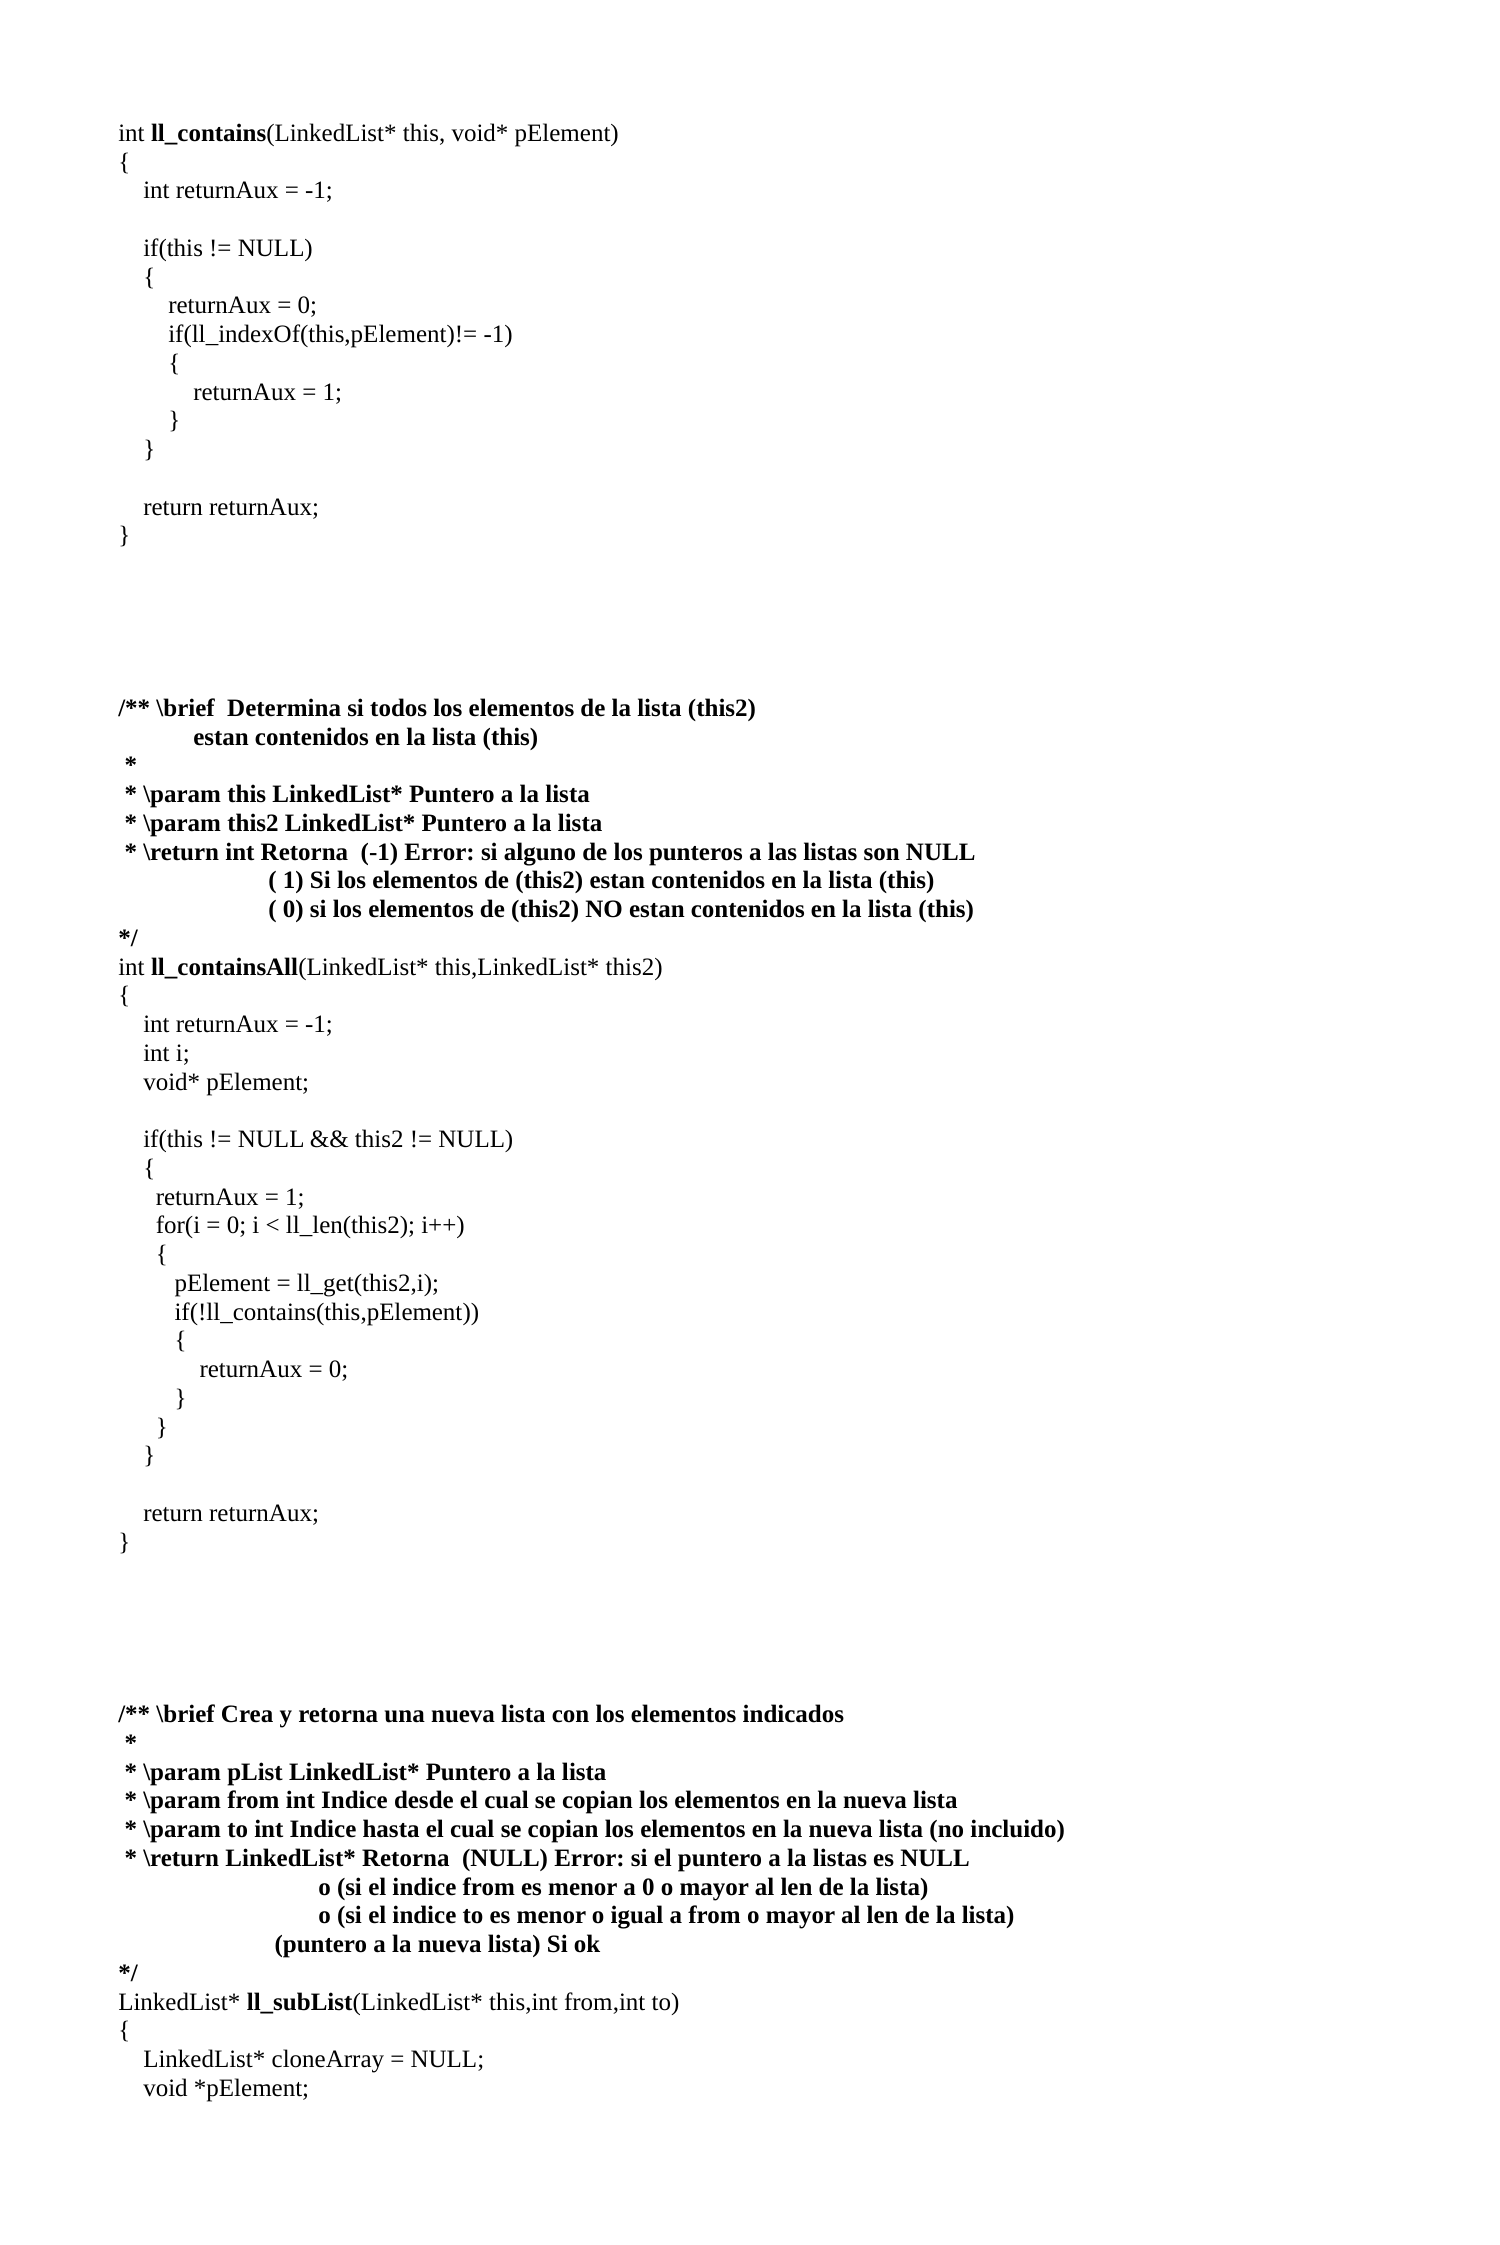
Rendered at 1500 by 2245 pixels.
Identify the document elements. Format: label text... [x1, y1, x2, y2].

text { [118, 147, 1382, 176]
text } [118, 521, 1382, 549]
text * \param this2 LinkedList* Puntero a la lista [118, 808, 1382, 837]
text * [118, 751, 1382, 779]
text ( 0) si los elementos de (this2) NO estan contenidos en la lista (this) [118, 894, 1382, 923]
text { [118, 981, 1382, 1009]
text if(this != NULL) [118, 233, 1382, 262]
text for(i = 0; i < ll_len(this2); i++) [118, 1211, 1382, 1239]
text pElement = ll_get(this2,i); [118, 1268, 1382, 1297]
text */ [118, 1958, 1382, 1987]
text void* pElement; [118, 1067, 1382, 1096]
text } [118, 1441, 1382, 1469]
text } [118, 1412, 1382, 1441]
text return returnAux; [118, 1498, 1382, 1527]
text /** \brief Crea y retorna una nueva lista con los elementos indicados [118, 1699, 1382, 1728]
text returnAux = 1; [118, 1182, 1382, 1211]
text */ [118, 923, 1382, 952]
text ( 1) Si los elementos de (this2) estan contenidos en la lista (this) [118, 866, 1382, 894]
text { [118, 1239, 1382, 1268]
text if(this != NULL && this2 != NULL) [118, 1124, 1382, 1153]
text } [118, 406, 1382, 434]
text return returnAux; [118, 492, 1382, 521]
text estan contenidos en la lista (this) [118, 722, 1382, 751]
text } [118, 434, 1382, 463]
text { [118, 1326, 1382, 1354]
text o (si el indice from es menor a 0 o mayor al len de la lista) [118, 1872, 1382, 1901]
text int ll_containsAll(LinkedList* this,LinkedList* this2) [118, 952, 1382, 981]
text } [118, 1383, 1382, 1412]
text { [118, 262, 1382, 291]
text returnAux = 1; [118, 377, 1382, 406]
text LinkedList* cloneArray = NULL; [118, 2044, 1382, 2073]
text LinkedList* ll_subList(LinkedList* this,int from,int to) [118, 1987, 1382, 2016]
text int returnAux = -1; [118, 1009, 1382, 1038]
text returnAux = 0; [118, 291, 1382, 319]
text } [118, 1527, 1382, 1556]
text { [118, 348, 1382, 377]
text int returnAux = -1; [118, 176, 1382, 204]
text int ll_contains(LinkedList* this, void* pElement) [118, 118, 1382, 147]
text { [118, 2016, 1382, 2044]
text /** \brief Determina si todos los elementos de la lista (this2) [118, 693, 1382, 722]
text if(ll_indexOf(this,pElement)!= -1) [118, 319, 1382, 348]
text o (si el indice to es menor o igual a from o mayor al len de la lista) [118, 1901, 1382, 1929]
text * \return LinkedList* Retorna (NULL) Error: si el puntero a la listas es NULL [118, 1843, 1382, 1872]
text * \return int Retorna (-1) Error: si alguno de los punteros a las listas son NULL [118, 837, 1382, 866]
text * \param this LinkedList* Puntero a la lista [118, 779, 1382, 808]
text * \param to int Indice hasta el cual se copian los elementos en la nueva lista (no incluido) [118, 1814, 1382, 1843]
text int i; [118, 1038, 1382, 1067]
text returnAux = 0; [118, 1354, 1382, 1383]
text if(!ll_contains(this,pElement)) [118, 1297, 1382, 1326]
text * \param pList LinkedList* Puntero a la lista [118, 1757, 1382, 1786]
text void *pElement; [118, 2073, 1382, 2102]
text (puntero a la nueva lista) Si ok [118, 1929, 1382, 1958]
text * [118, 1728, 1382, 1757]
text { [118, 1153, 1382, 1182]
text * \param from int Indice desde el cual se copian los elementos en la nueva lista [118, 1786, 1382, 1814]
